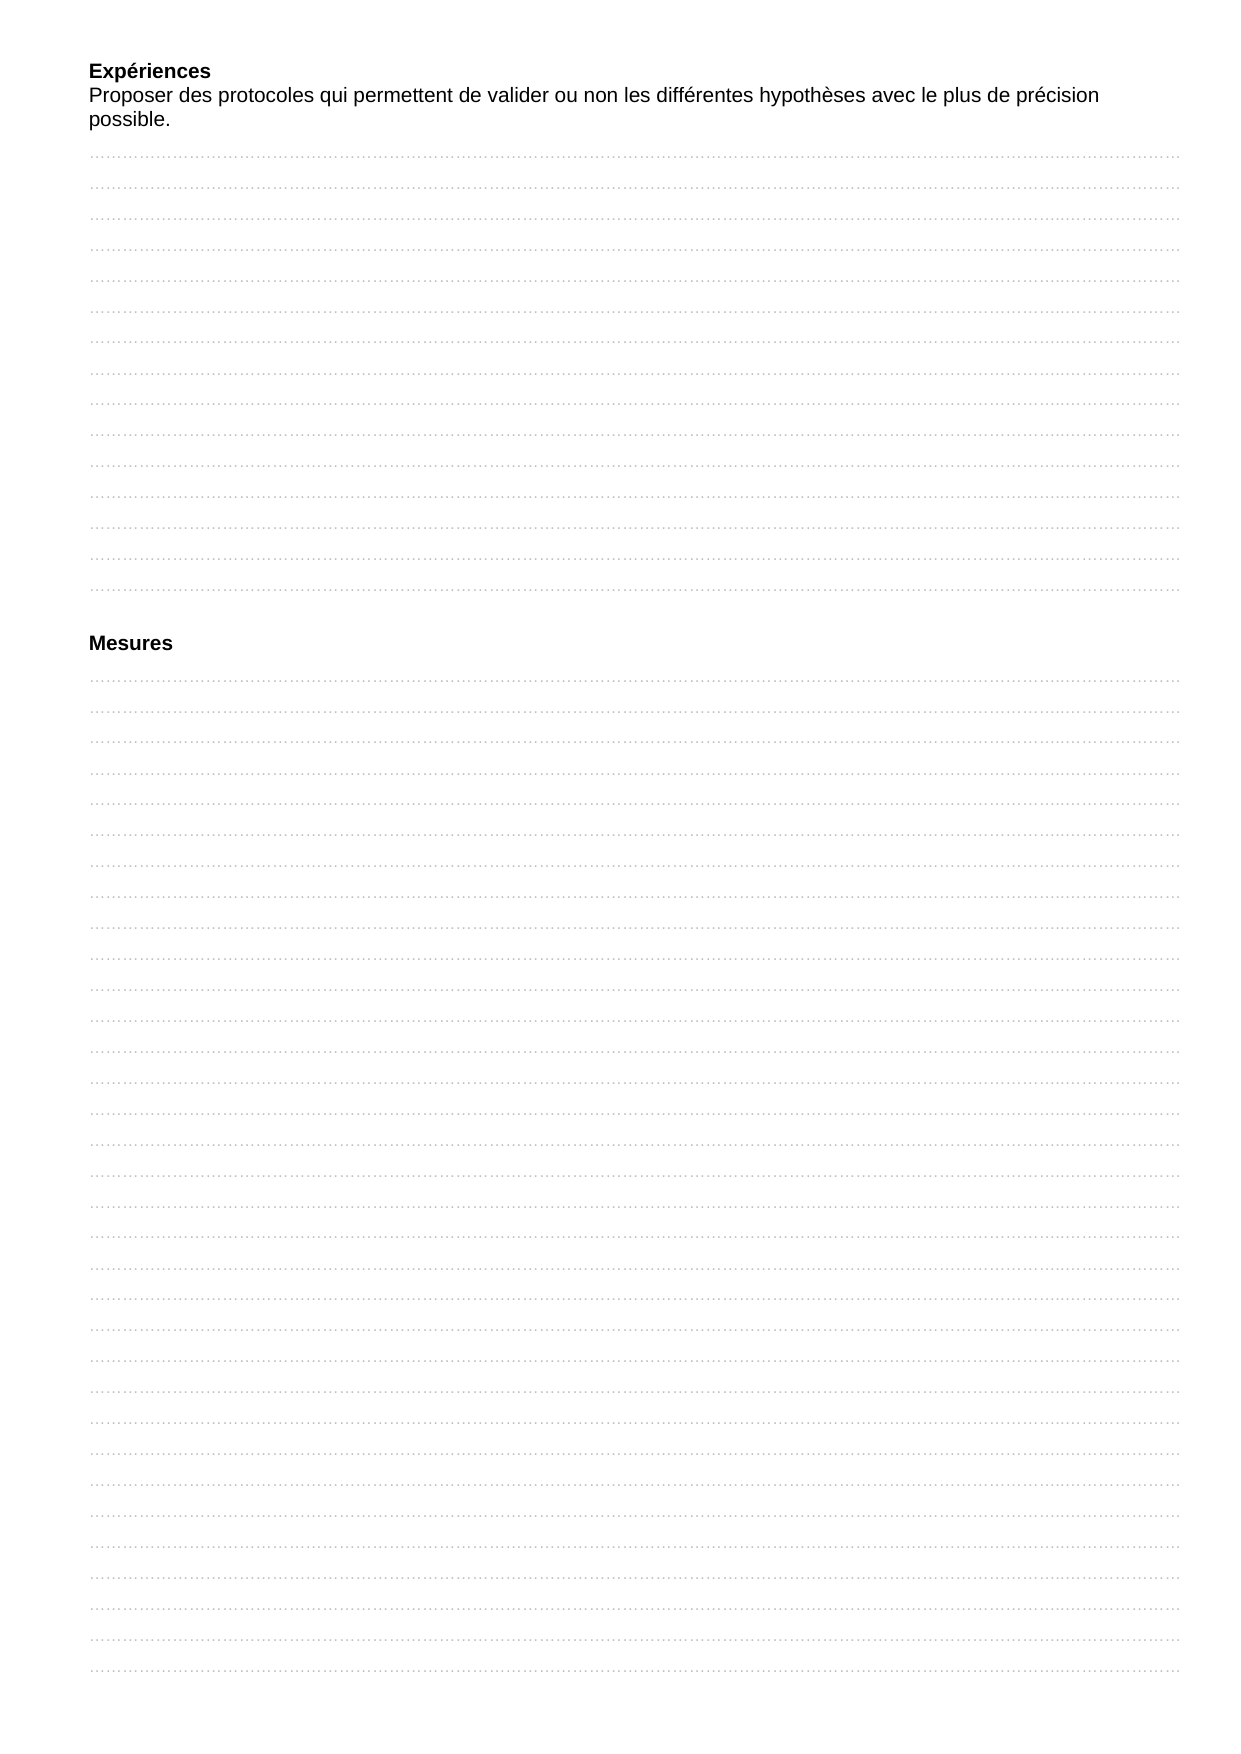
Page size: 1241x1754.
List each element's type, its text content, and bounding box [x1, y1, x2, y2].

text …………………………………………………………………………………………………………………………………………………………..………………… [88, 1223, 1181, 1242]
text …………………………………………………………………………………………………………………………………………………………..………………… [88, 1440, 1181, 1459]
text …………………………………………………………………………………………………………………………………………………………..………………… [88, 545, 1181, 564]
text …………………………………………………………………………………………………………………………………………………………..………………… [88, 1038, 1181, 1057]
text …………………………………………………………………………………………………………………………………………………………..………………… [88, 359, 1181, 378]
text …………………………………………………………………………………………………………………………………………………………..………………… [88, 1007, 1181, 1026]
text …………………………………………………………………………………………………………………………………………………………..………………… [88, 1316, 1181, 1335]
text …………………………………………………………………………………………………………………………………………………………..………………… [88, 852, 1181, 871]
text …………………………………………………………………………………………………………………………………………………………..………………… [88, 790, 1181, 809]
text …………………………………………………………………………………………………………………………………………………………..………………… [88, 728, 1181, 747]
text …………………………………………………………………………………………………………………………………………………………..………………… [88, 945, 1181, 964]
text Mesures [88, 631, 1181, 655]
text …………………………………………………………………………………………………………………………………………………………..………………… [88, 390, 1181, 409]
text …………………………………………………………………………………………………………………………………………………………..………………… [88, 297, 1181, 317]
text …………………………………………………………………………………………………………………………………………………………..………………… [88, 1626, 1181, 1645]
text …………………………………………………………………………………………………………………………………………………………..………………… [88, 821, 1181, 840]
text …………………………………………………………………………………………………………………………………………………………..………………… [88, 1378, 1181, 1397]
text …………………………………………………………………………………………………………………………………………………………..………………… [88, 1131, 1181, 1150]
text …………………………………………………………………………………………………………………………………………………………..………………… [88, 143, 1181, 162]
text …………………………………………………………………………………………………………………………………………………………..………………… [88, 1656, 1181, 1676]
text Expériences [88, 59, 1181, 83]
text …………………………………………………………………………………………………………………………………………………………..………………… [88, 914, 1181, 933]
text …………………………………………………………………………………………………………………………………………………………..………………… [88, 421, 1181, 440]
text …………………………………………………………………………………………………………………………………………………………..………………… [88, 759, 1181, 778]
text …………………………………………………………………………………………………………………………………………………………..………………… [88, 328, 1181, 347]
text …………………………………………………………………………………………………………………………………………………………..………………… [88, 1533, 1181, 1552]
text …………………………………………………………………………………………………………………………………………………………..………………… [88, 976, 1181, 995]
text …………………………………………………………………………………………………………………………………………………………..………………… [88, 1099, 1181, 1119]
text …………………………………………………………………………………………………………………………………………………………..………………… [88, 236, 1181, 255]
text …………………………………………………………………………………………………………………………………………………………..………………… [88, 883, 1181, 902]
text …………………………………………………………………………………………………………………………………………………………..………………… [88, 666, 1181, 686]
text …………………………………………………………………………………………………………………………………………………………..………………… [88, 204, 1181, 224]
text …………………………………………………………………………………………………………………………………………………………..………………… [88, 1471, 1181, 1490]
text …………………………………………………………………………………………………………………………………………………………..………………… [88, 483, 1181, 502]
text …………………………………………………………………………………………………………………………………………………………..………………… [88, 1192, 1181, 1212]
text …………………………………………………………………………………………………………………………………………………………..………………… [88, 1409, 1181, 1428]
text Proposer des protocoles qui permettent de valider ou non les différentes hypothèses avec le plus de précision possible. [88, 83, 1181, 131]
text …………………………………………………………………………………………………………………………………………………………..………………… [88, 266, 1181, 286]
text …………………………………………………………………………………………………………………………………………………………..………………… [88, 1564, 1181, 1583]
text …………………………………………………………………………………………………………………………………………………………..………………… [88, 1594, 1181, 1614]
text …………………………………………………………………………………………………………………………………………………………..………………… [88, 514, 1181, 533]
text …………………………………………………………………………………………………………………………………………………………..………………… [88, 697, 1181, 717]
text …………………………………………………………………………………………………………………………………………………………..………………… [88, 1254, 1181, 1273]
text …………………………………………………………………………………………………………………………………………………………..………………… [88, 1161, 1181, 1181]
text …………………………………………………………………………………………………………………………………………………………..………………… [88, 452, 1181, 471]
text …………………………………………………………………………………………………………………………………………………………..………………… [88, 1502, 1181, 1521]
text …………………………………………………………………………………………………………………………………………………………..………………… [88, 1069, 1181, 1088]
text …………………………………………………………………………………………………………………………………………………………..………………… [88, 174, 1181, 193]
text …………………………………………………………………………………………………………………………………………………………..………………… [88, 1347, 1181, 1366]
text …………………………………………………………………………………………………………………………………………………………..………………… [88, 1285, 1181, 1304]
text …………………………………………………………………………………………………………………………………………………………..………………… [88, 576, 1181, 595]
